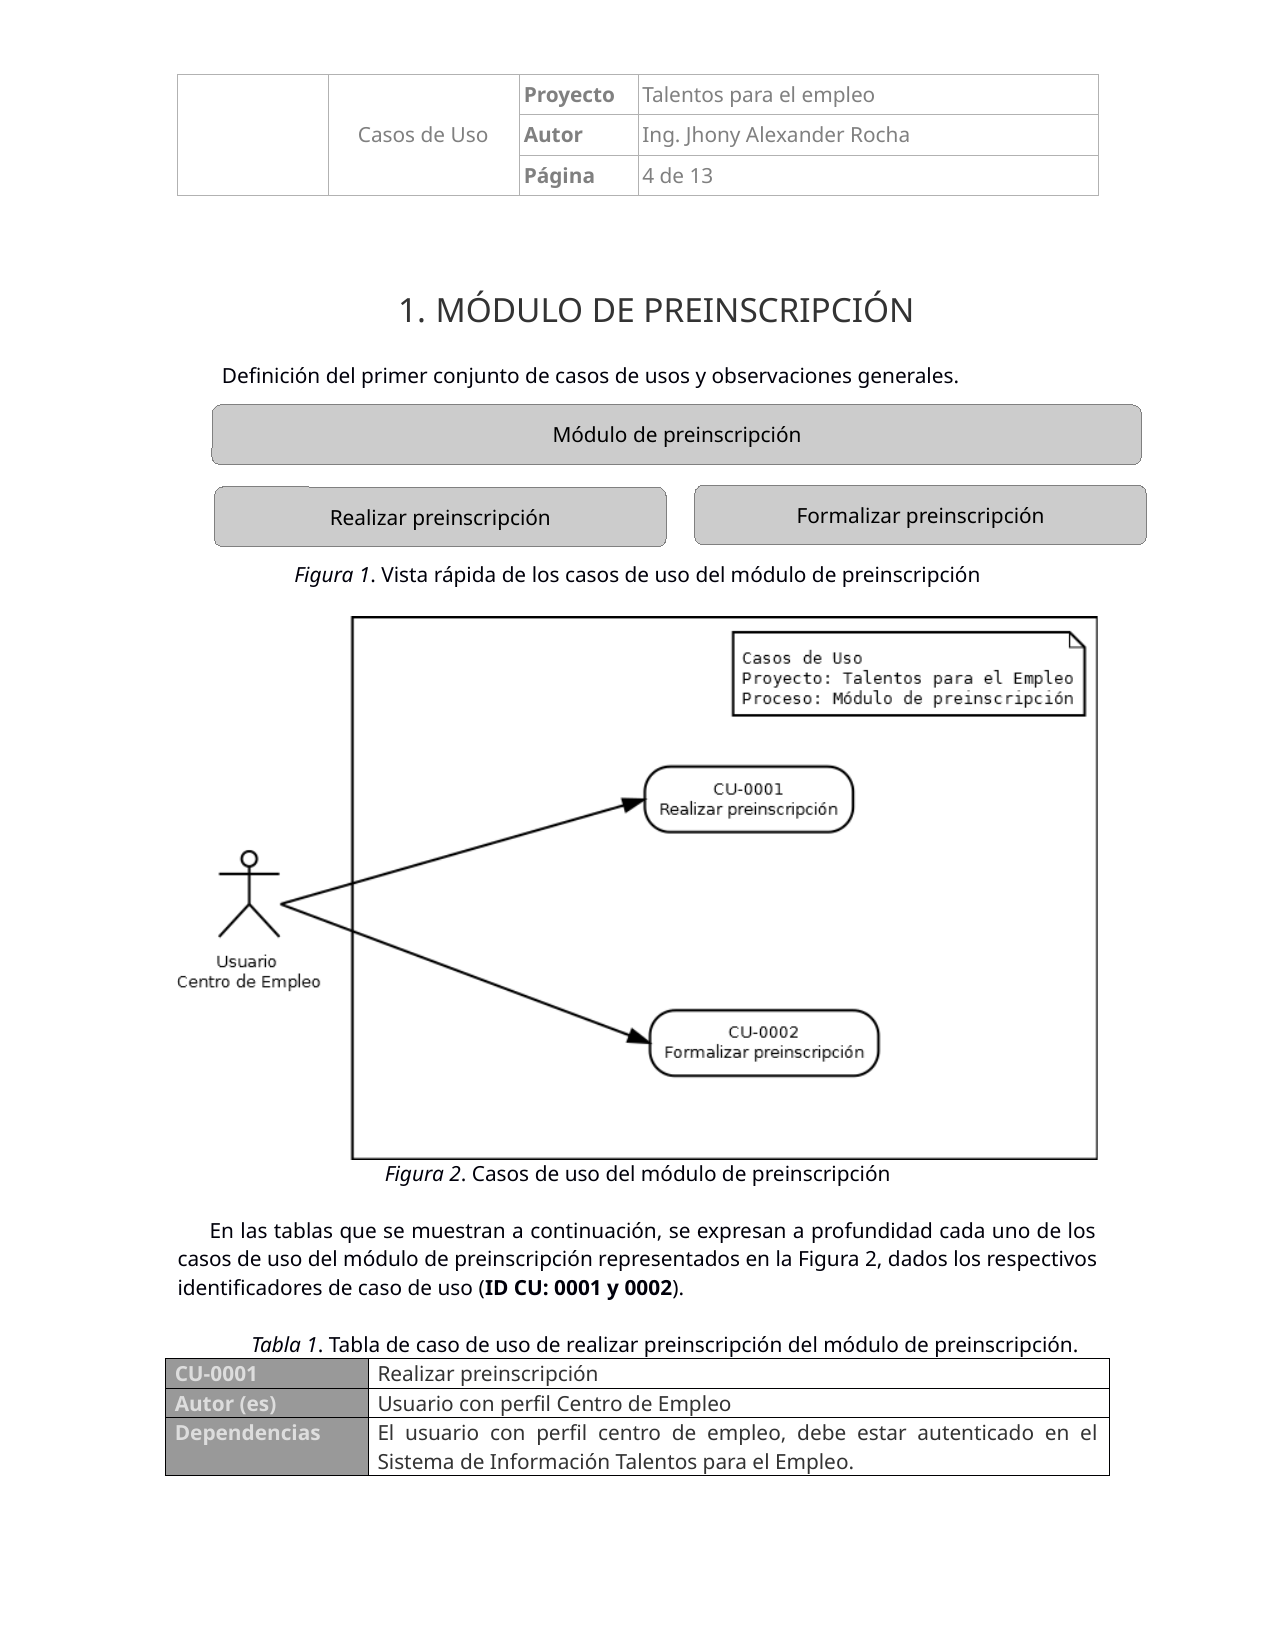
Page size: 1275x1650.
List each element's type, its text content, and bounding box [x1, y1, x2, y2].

text Figura 2. Casos de uso del módulo de preinscripción [177, 1160, 1098, 1188]
picture [177, 616, 1098, 1160]
subtitle Módulo de Preinscripción [215, 287, 1098, 332]
table_cell Dependencias [166, 1418, 368, 1475]
table_header CU-0001 [166, 1359, 368, 1388]
table_cell El usuario con perfil centro de empleo, debe estar autenticado en el Sistema de Información Talentos para el Empleo. [369, 1418, 1109, 1475]
table_cell Usuario con perfil Centro de Empleo [369, 1389, 1109, 1417]
table_header Realizar preinscripción [369, 1359, 1109, 1388]
text Realizar preinscripción [217, 503, 663, 531]
text Tabla 1. Tabla de caso de uso de realizar preinscripción del módulo de preinscripción. [177, 1330, 1098, 1358]
table_cell Autor (es) [166, 1389, 368, 1417]
text En las tablas que se muestran a continuación, se expresan a profundidad cada uno de los casos de uso del módulo de preinscripción representados en la Figura 2, dados los respectivos identificadores de caso de uso (ID CU: 0001 y 0002). [177, 1216, 1098, 1301]
text Formalizar preinscripción [697, 501, 1144, 529]
text Definición del primer conjunto de casos de usos y observaciones generales. [222, 361, 1098, 389]
text Figura 1. Vista rápida de los casos de uso del módulo de preinscripción [177, 560, 1098, 588]
text Módulo de preinscripción [214, 421, 1139, 449]
